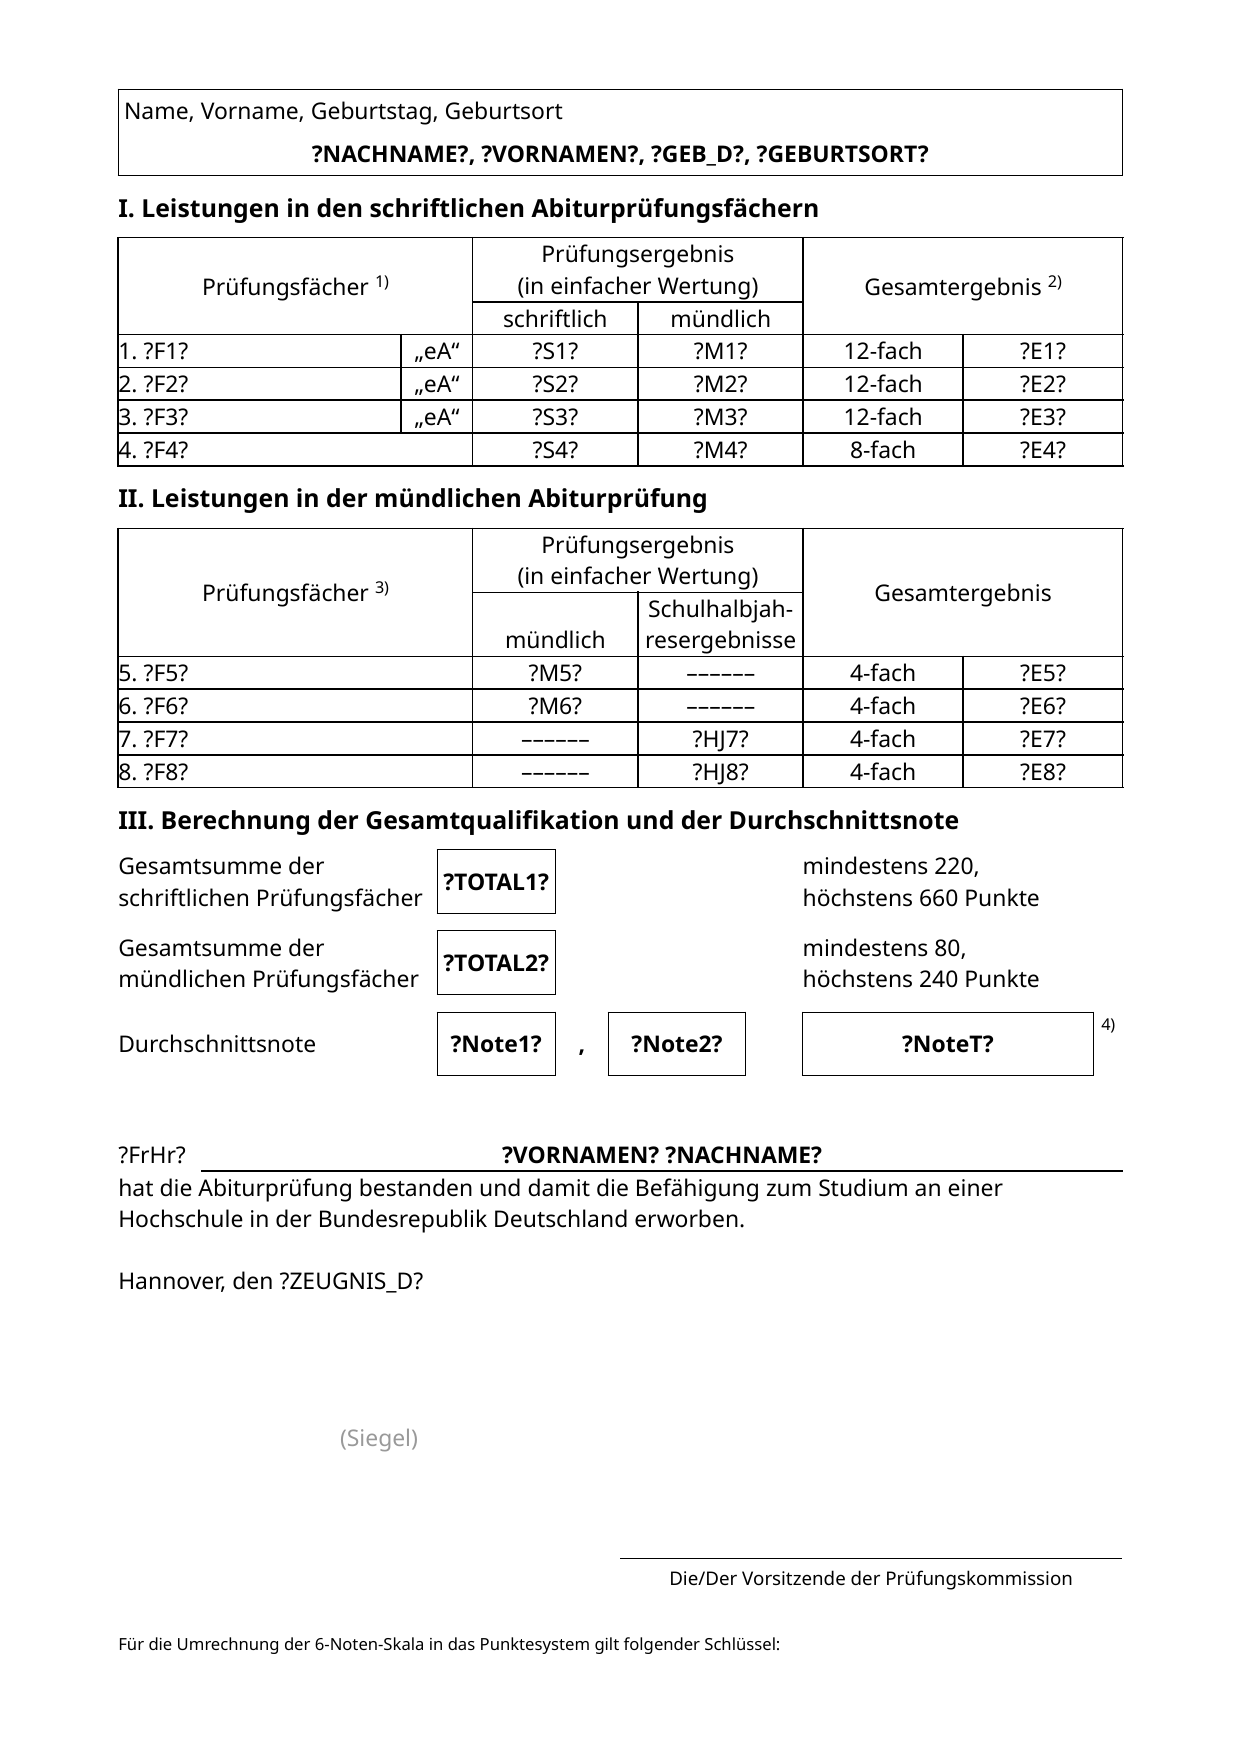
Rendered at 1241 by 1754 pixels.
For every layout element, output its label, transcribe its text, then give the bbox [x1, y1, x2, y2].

table_cell [1093, 930, 1123, 994]
table_cell ?M2? [639, 368, 802, 399]
table_header [556, 849, 608, 913]
text Hannover, den ?ZEUGNIS_D? [118, 1265, 1122, 1297]
table_header Gesamtergebnis 2) [804, 238, 1122, 334]
table_header ?VORNAMEN? ?NACHNAME? [201, 1139, 1123, 1170]
table_cell ?Note2? [609, 1013, 745, 1075]
table_cell „eA“ [402, 401, 472, 432]
text hat die Abiturprüfung bestanden und damit die Befähigung zum Studium an einer Hochschule in der Bundesrepublik Deutschland erworben. [118, 1172, 1122, 1234]
table_cell [555, 913, 608, 930]
table_header Name, Vorname, Geburtstag, Geburtsort [119, 90, 1122, 132]
text (Siegel) [118, 1422, 1122, 1453]
subtitle I. Leistungen in den schriftlichen Abiturprüfungsfächern [118, 191, 1122, 224]
table_cell ?E4? [964, 434, 1122, 465]
table_header Prüfungsfächer 3) [119, 529, 472, 656]
table_cell ?E3? [964, 401, 1122, 432]
table_cell [608, 913, 746, 930]
table_cell „eA“ [402, 335, 472, 367]
table_cell ?S4? [473, 434, 637, 465]
table_cell 1. ?F1? [119, 335, 400, 367]
table_cell ?M1? [639, 335, 802, 367]
table_cell 4-fach [804, 756, 962, 787]
table_cell 4-fach [804, 690, 962, 721]
table_header ?FrHr? [118, 1139, 201, 1170]
table_cell –––––– [473, 723, 637, 754]
table_cell Die/Der Vorsitzende der Prüfungskommission [620, 1559, 1122, 1602]
table_cell ?S1? [473, 335, 637, 367]
table_cell 4. ?F4? [119, 434, 472, 465]
table_cell ?HJ8? [639, 756, 802, 787]
table_cell [1093, 994, 1123, 1012]
table_header Prüfungsfächer 1) [119, 238, 472, 334]
table_cell mindestens 80, höchstens 240 Punkte [803, 930, 1093, 994]
table_cell „eA“ [402, 368, 472, 399]
table_cell 8. ?F8? [119, 756, 472, 787]
table_cell ?E2? [964, 368, 1122, 399]
table_cell ?TOTAL2? [438, 931, 555, 994]
table_cell [555, 994, 608, 1012]
table_cell [118, 1558, 620, 1602]
table_cell ?S2? [473, 368, 637, 399]
subtitle III. Berechnung der Gesamtqualifikation und der Durchschnittsnote [118, 803, 1122, 837]
table_cell ?M6? [473, 690, 637, 721]
table_cell [1093, 913, 1123, 930]
table_cell ?M3? [639, 401, 802, 432]
table_cell 6. ?F6? [119, 690, 472, 721]
table_cell [746, 913, 802, 930]
table_header [746, 849, 802, 913]
table_cell [746, 1012, 802, 1075]
table_header [118, 1515, 620, 1558]
table_cell Gesamtsumme der mündlichen Prüfungsfächer [118, 930, 437, 994]
subtitle II. Leistungen in der mündlichen Abiturprüfung [118, 481, 1122, 515]
text Für die Umrechnung der 6-Noten-Skala in das Punktesystem gilt folgender Schlüssel: [118, 1633, 1122, 1656]
table_cell 4) [1094, 1012, 1123, 1075]
table_cell [437, 995, 555, 1012]
table_header Prüfungsergebnis (in einfacher Wertung) [473, 238, 802, 301]
table_cell [437, 914, 555, 930]
table_cell ?Note1? [438, 1013, 555, 1075]
table_cell 12-fach [804, 401, 962, 432]
table_cell 2. ?F2? [119, 368, 400, 399]
table_cell ?M5? [473, 657, 637, 688]
table_cell Schulhalbjah- resergebnisse [639, 593, 802, 656]
table_cell [803, 913, 1093, 930]
table_cell ?HJ7? [639, 723, 802, 754]
table_header [1093, 849, 1123, 913]
table_cell –––––– [639, 657, 802, 688]
table_cell [746, 994, 802, 1012]
table_cell 8-fach [804, 434, 962, 465]
table_cell –––––– [473, 756, 637, 787]
table_header [608, 849, 746, 913]
table_header Prüfungsergebnis (in einfacher Wertung) [473, 529, 802, 591]
table_cell [746, 930, 802, 994]
table_cell 4-fach [804, 723, 962, 754]
table_cell [118, 994, 437, 1012]
table_cell [608, 930, 746, 994]
table_cell [803, 994, 1093, 1012]
table_header ?TOTAL1? [438, 850, 555, 913]
table_cell schriftlich [473, 303, 637, 334]
table_cell 5. ?F5? [119, 657, 472, 688]
table_cell ?E7? [964, 723, 1122, 754]
table_cell ?E8? [964, 756, 1122, 787]
table_cell ?S3? [473, 401, 637, 432]
table_cell Durchschnittsnote [118, 1012, 437, 1075]
table_cell , [556, 1012, 608, 1075]
table_cell –––––– [639, 690, 802, 721]
table_cell 3. ?F3? [119, 401, 400, 432]
table_cell ?E5? [964, 657, 1122, 688]
table_cell ?M4? [639, 434, 802, 465]
table_cell ?NACHNAME?, ?VORNAMEN?, ?GEB_D?, ?GEBURTSORT? [119, 132, 1122, 175]
table_cell 4-fach [804, 657, 962, 688]
table_header mindestens 220, höchstens 660 Punkte [803, 849, 1093, 913]
table_cell [556, 930, 608, 994]
table_cell 12-fach [804, 335, 962, 367]
table_cell ?E6? [964, 690, 1122, 721]
table_cell 12-fach [804, 368, 962, 399]
table_cell [608, 994, 746, 1012]
table_cell mündlich [639, 303, 802, 334]
table_header [620, 1515, 1122, 1558]
table_cell ?NoteT? [803, 1013, 1093, 1075]
table_header Gesamtsumme der schriftlichen Prüfungsfächer [118, 849, 437, 913]
table_cell 7. ?F7? [119, 723, 472, 754]
table_cell ?E1? [964, 335, 1122, 367]
table_header Gesamtergebnis [804, 529, 1122, 656]
table_cell mündlich [473, 593, 637, 656]
table_cell [118, 913, 437, 930]
